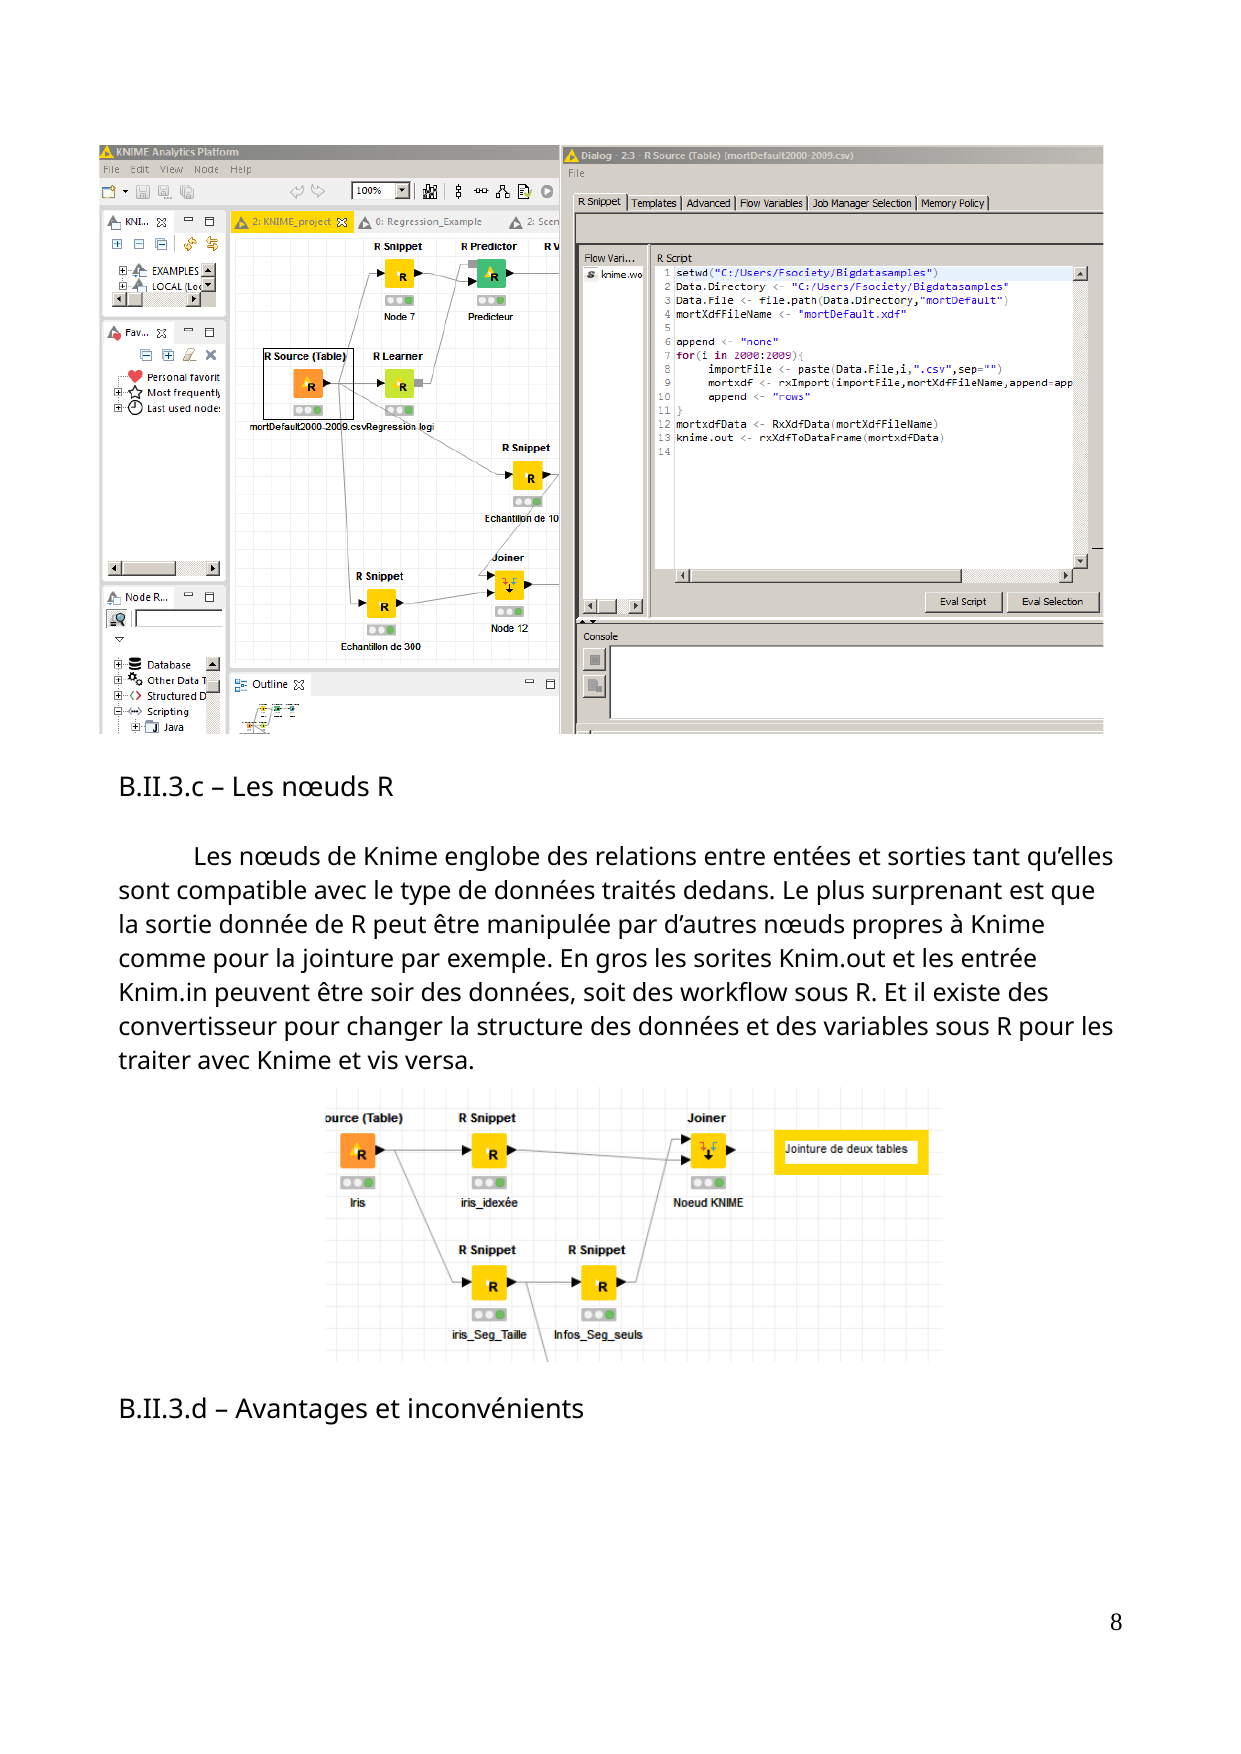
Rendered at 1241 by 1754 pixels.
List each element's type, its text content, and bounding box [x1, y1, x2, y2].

text B.II.3.c – Les nœuds R [118, 768, 1122, 804]
picture [99, 145, 1104, 734]
text B.II.3.d – Avantages et inconvénients [118, 1389, 1122, 1426]
text Les nœuds de Knime englobe des relations entre entées et sorties tant qu’elles sont compatible avec le type de données traités dedans. Le plus surprenant est que la sortie donnée de R peut être manipulée par d’autres nœuds propres à Knime comme pour la jointure par exemple. En gros les sorites Knim.out et les entrée Knim.in peuvent être soir des données, soit des workflow sous R. Et il existe des convertisseur pour changer la structure des données et des variables sous R pour les traiter avec Knime et vis versa. [118, 838, 1122, 1077]
picture [325, 1087, 943, 1362]
